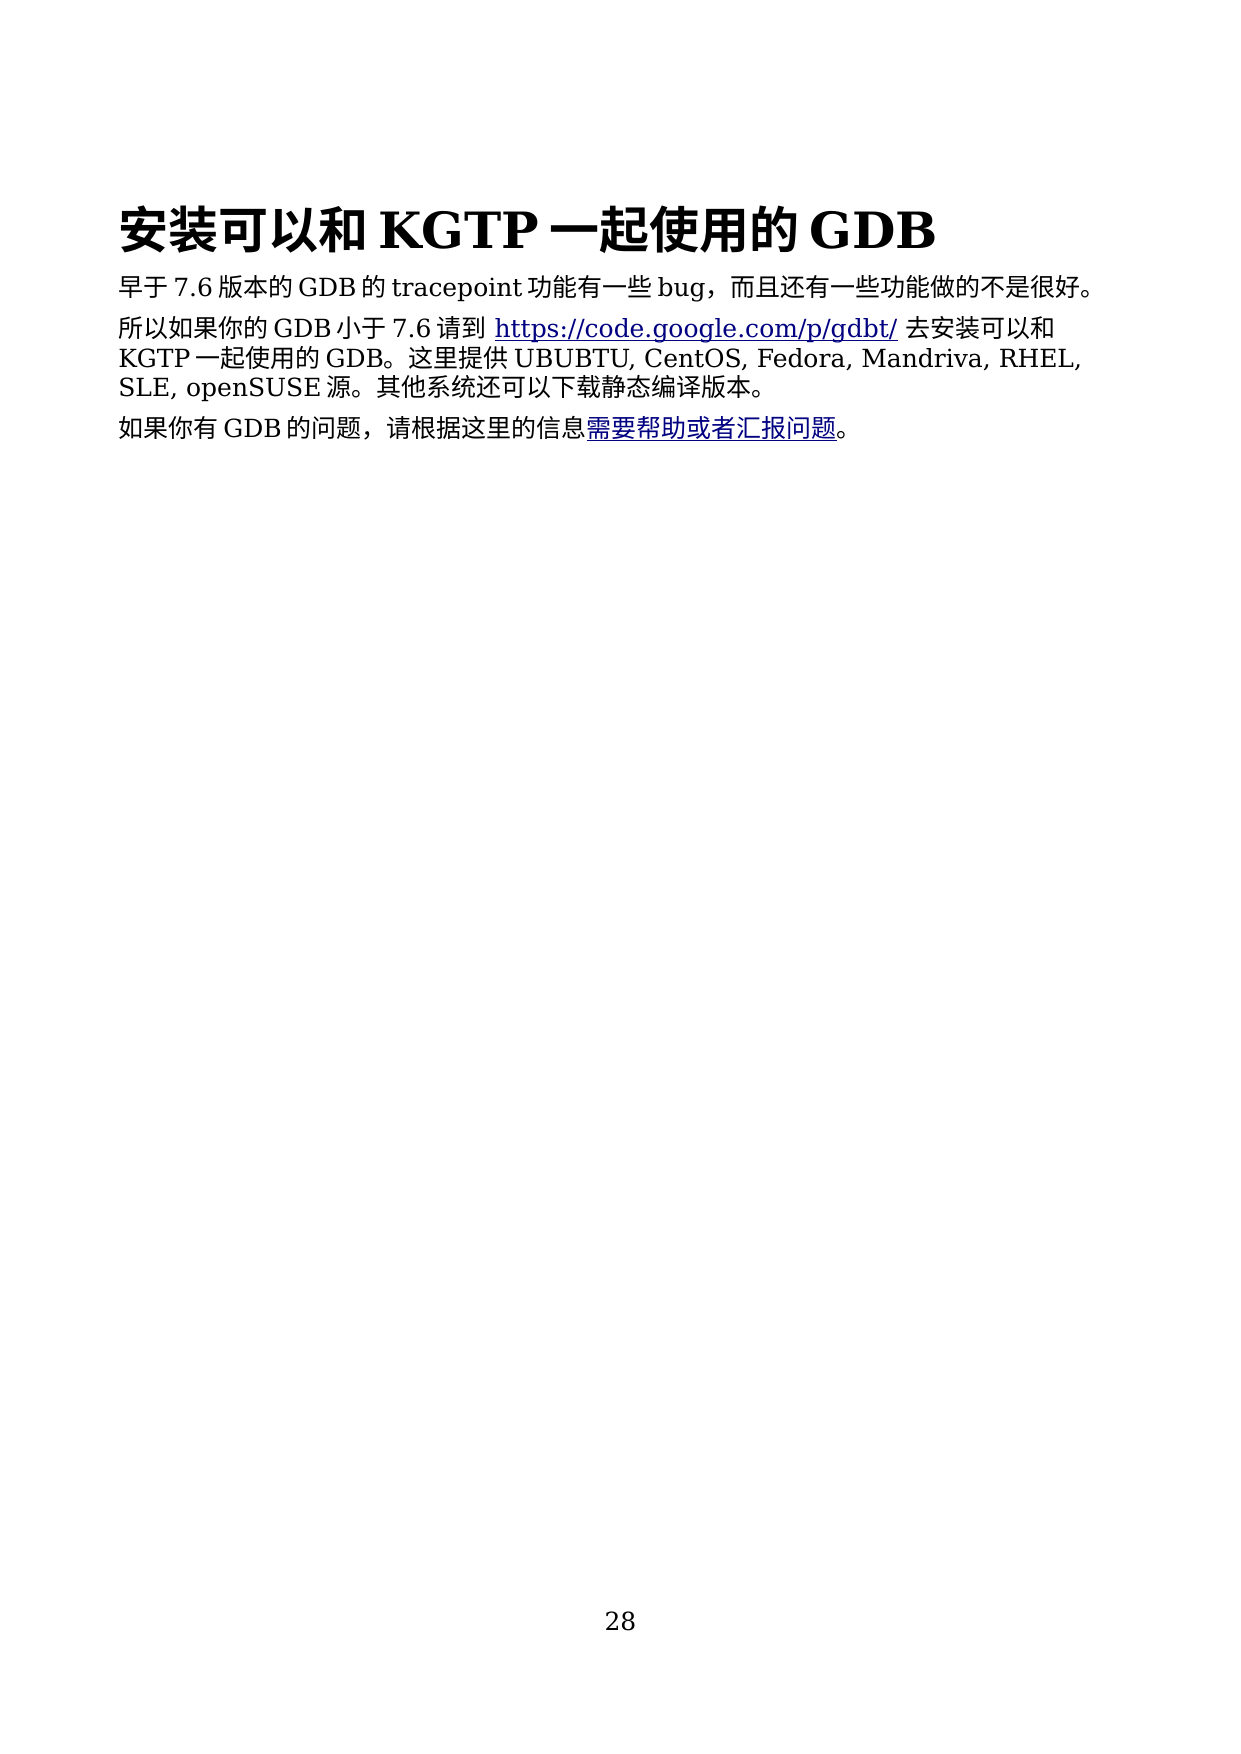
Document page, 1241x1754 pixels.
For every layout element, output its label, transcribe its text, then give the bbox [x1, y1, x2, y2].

text 早于7.6版本的GDB的tracepoint功能有一些bug，而且还有一些功能做的不是很好。 [118, 273, 1122, 302]
text 如果你有GDB的问题，请根据这里的信息需要帮助或者汇报问题。 [118, 415, 1122, 444]
text 所以如果你的GDB小于7.6请到 https://code.google.com/p/gdbt/ 去安装可以和KGTP一起使用的GDB。这里提供UBUBTU, CentOS, Fedora, Mandriva, RHEL, SLE, openSUSE源。其他系统还可以下载静态编译版本。 [118, 315, 1122, 402]
subtitle 安装可以和KGTP一起使用的GDB [118, 202, 1122, 261]
